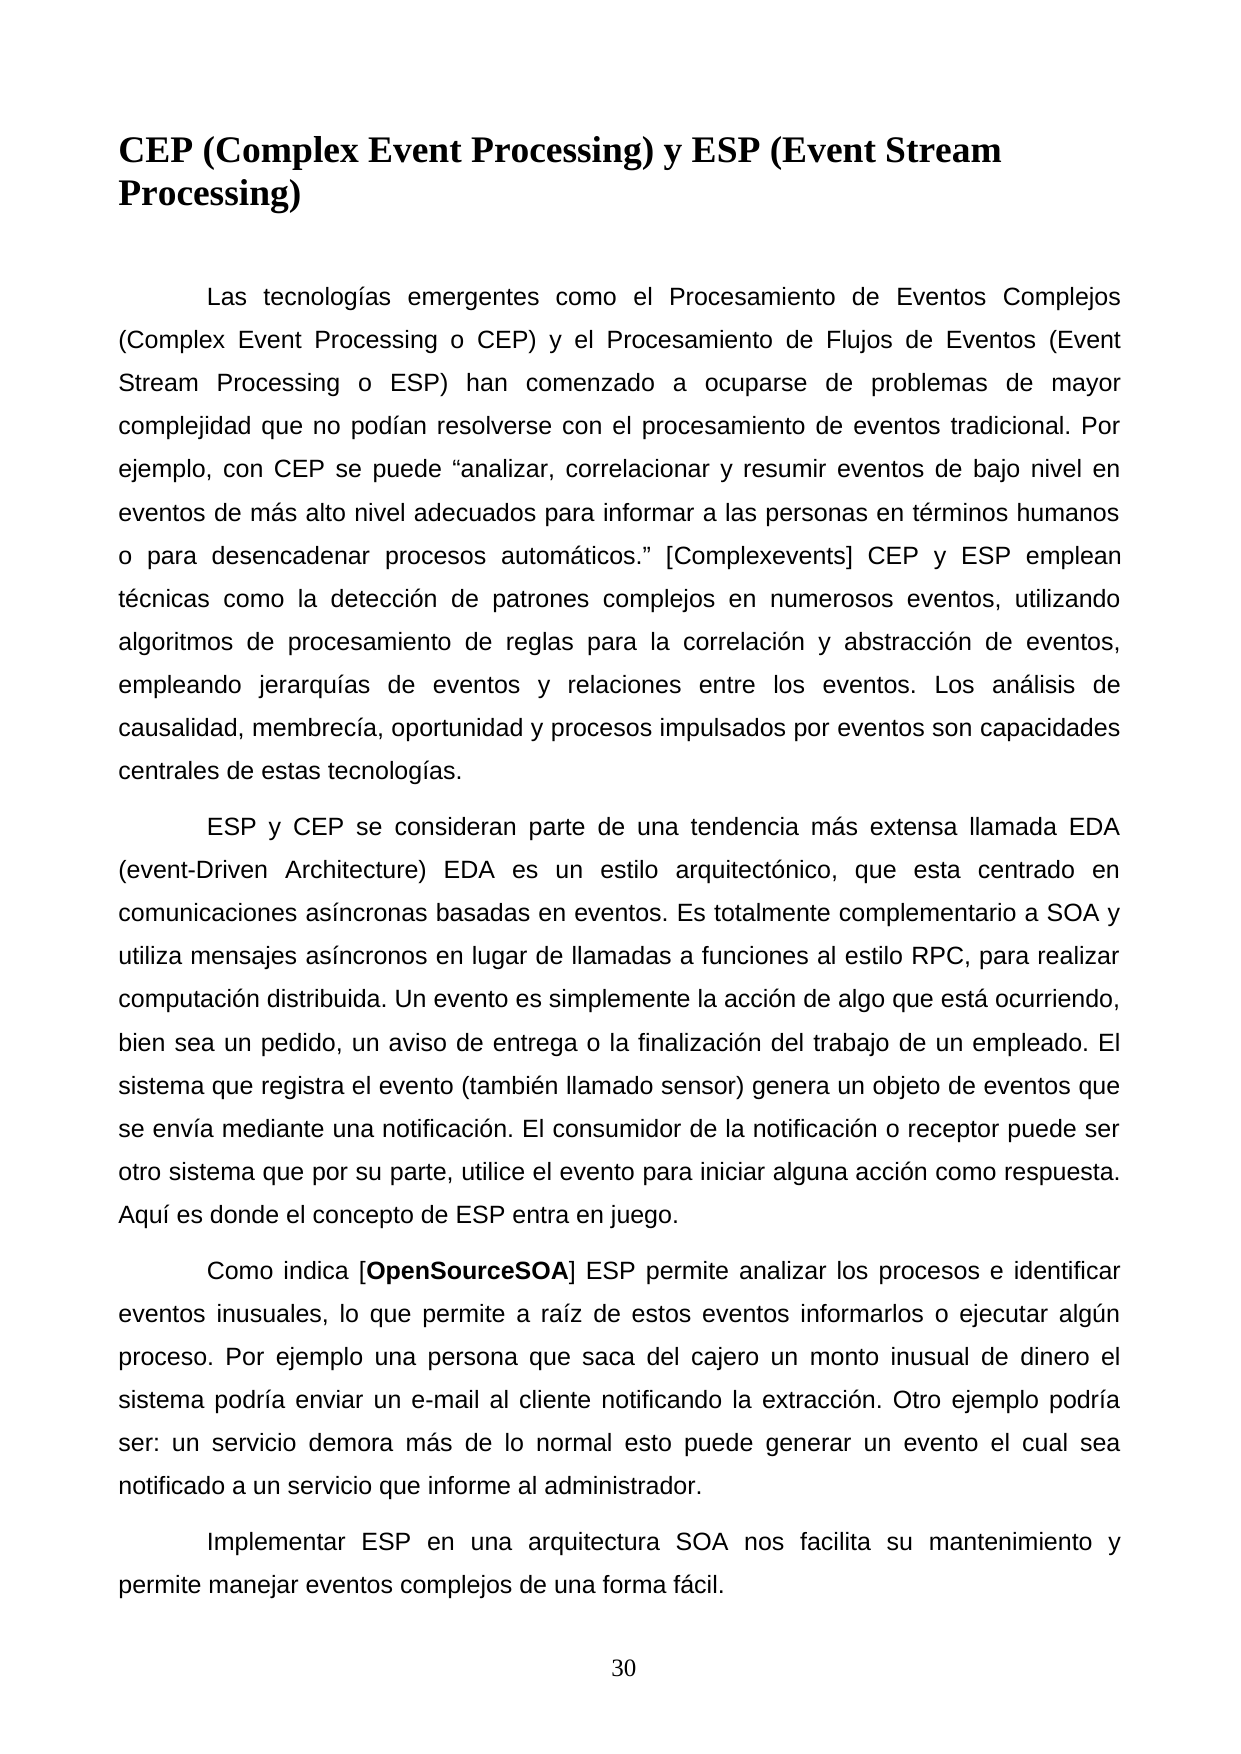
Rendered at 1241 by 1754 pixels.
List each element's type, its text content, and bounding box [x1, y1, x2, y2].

text ESP y CEP se consideran parte de una tendencia más extensa llamada EDA (event-Driven Architecture) EDA es un estilo arquitectónico, que esta centrado en comunicaciones asíncronas basadas en eventos. Es totalmente complementario a SOA y utiliza mensajes asíncronos en lugar de llamadas a funciones al estilo RPC, para realizar computación distribuida. Un evento es simplemente la acción de algo que está ocurriendo, bien sea un pedido, un aviso de entrega o la finalización del trabajo de un empleado. El sistema que registra el evento (también llamado sensor) genera un objeto de eventos que se envía mediante una notificación. El consumidor de la notificación o receptor puede ser otro sistema que por su parte, utilice el evento para iniciar alguna acción como respuesta. Aquí es donde el concepto de ESP entra en juego. [118, 812, 1122, 1229]
text Las tecnologías emergentes como el Procesamiento de Eventos Complejos (Complex Event Processing o CEP) y el Procesamiento de Flujos de Eventos (Event Stream Processing o ESP) han comenzado a ocuparse de problemas de mayor complejidad que no podían resolverse con el procesamiento de eventos tradicional. Por ejemplo, con CEP se puede “analizar, correlacionar y resumir eventos de bajo nivel en eventos de más alto nivel adecuados para informar a las personas en términos humanos o para desencadenar procesos automáticos.” [Complexevents] CEP y ESP emplean técnicas como la detección de patrones complejos en numerosos eventos, utilizando algoritmos de procesamiento de reglas para la correlación y abstracción de eventos, empleando jerarquías de eventos y relaciones entre los eventos. Los análisis de causalidad, membrecía, oportunidad y procesos impulsados por eventos son capacidades centrales de estas tecnologías. [118, 282, 1122, 785]
text Como indica [OpenSourceSOA] ESP permite analizar los procesos e identificar eventos inusuales, lo que permite a raíz de estos eventos informarlos o ejecutar algún proceso. Por ejemplo una persona que saca del cajero un monto inusual de dinero el sistema podría enviar un e-mail al cliente notificando la extracción. Otro ejemplo podría ser: un servicio demora más de lo normal esto puede generar un evento el cual sea notificado a un servicio que informe al administrador. [118, 1256, 1122, 1500]
subtitle CEP (Complex Event Processing) y ESP (Event Stream Processing) [118, 128, 1122, 214]
text Implementar ESP en una arquitectura SOA nos facilita su mantenimiento y permite manejar eventos complejos de una forma fácil. [118, 1527, 1122, 1599]
